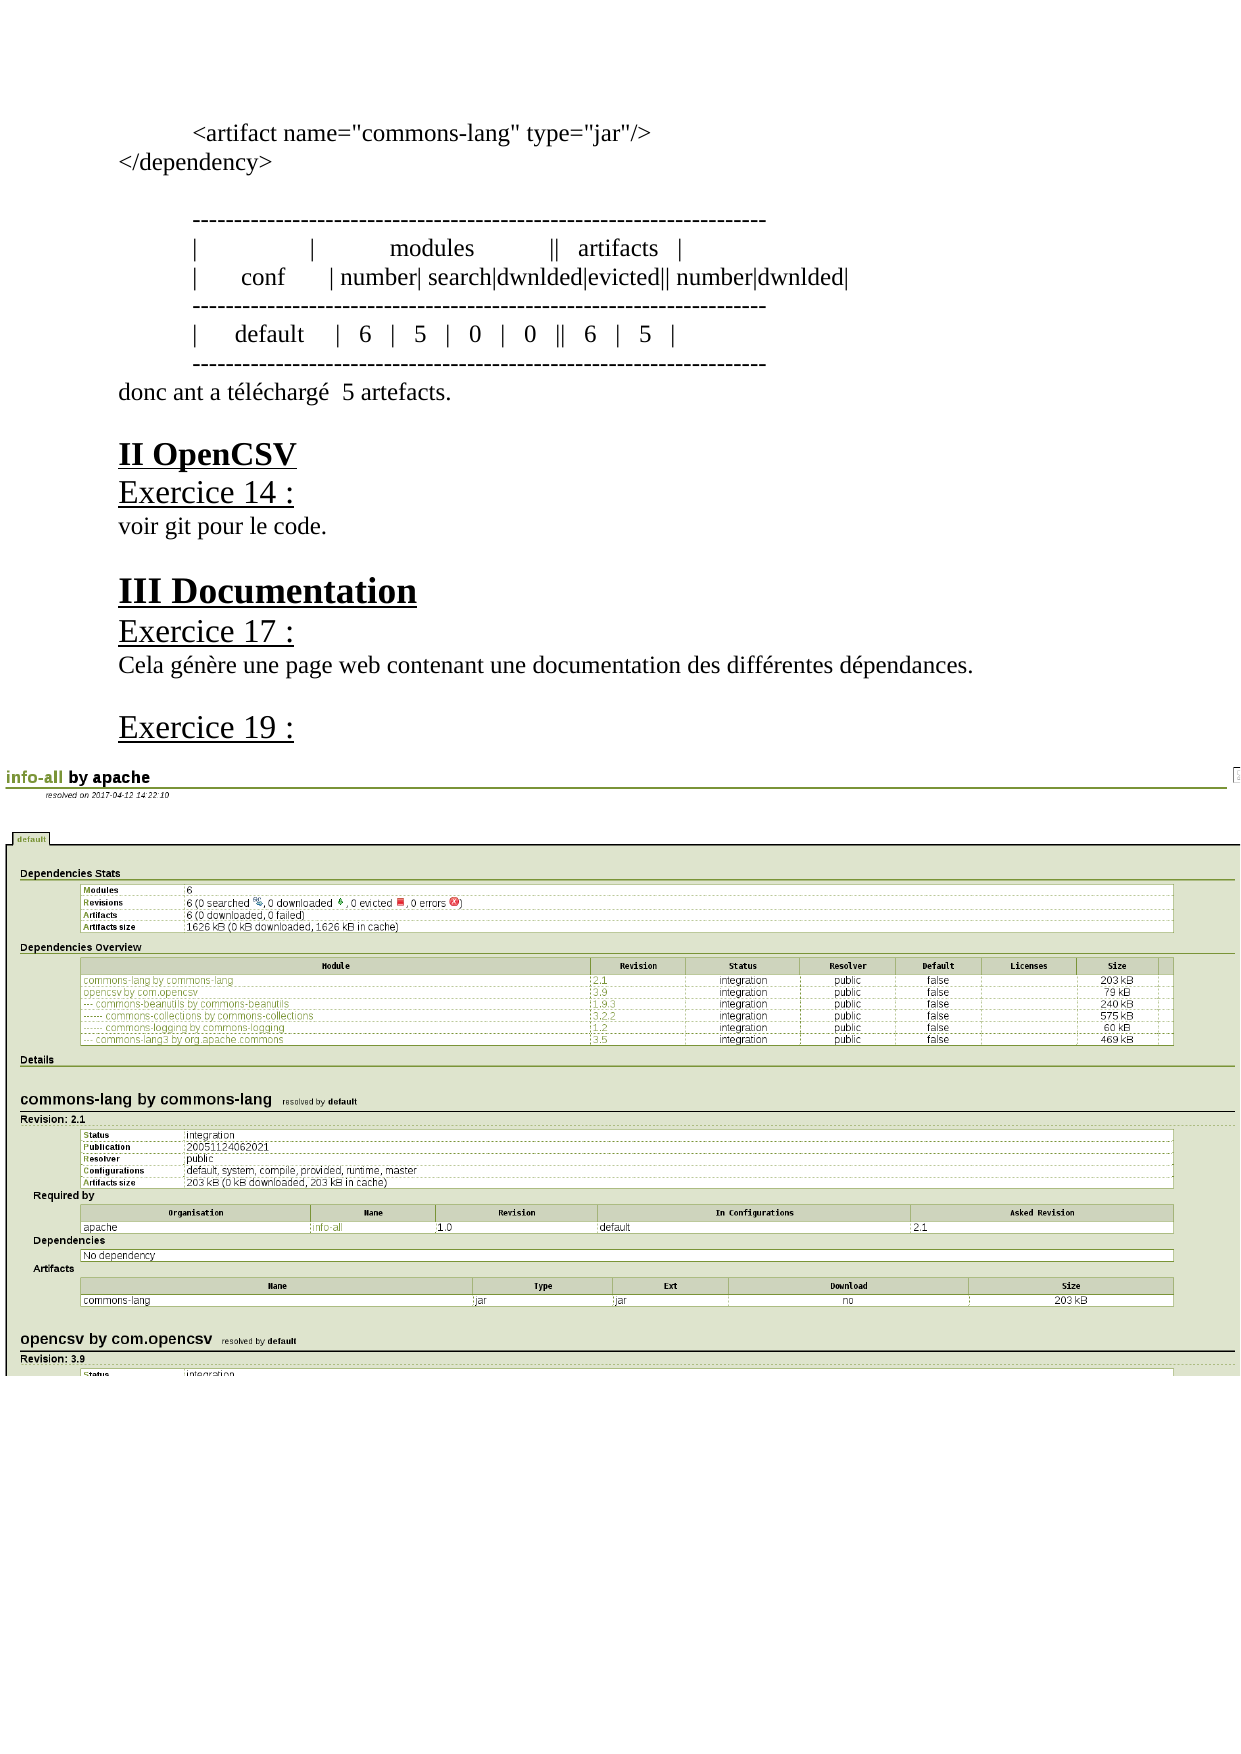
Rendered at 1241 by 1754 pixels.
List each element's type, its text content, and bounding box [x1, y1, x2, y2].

text voir git pour le code. [118, 511, 1122, 540]
text III Documentation [118, 568, 1122, 612]
text --------------------------------------------------------------------- [118, 204, 1122, 233]
text Exercice 17 : [118, 612, 1122, 650]
text | default | 6 | 5 | 0 | 0 || 6 | 5 | [118, 319, 1122, 348]
text --------------------------------------------------------------------- [118, 348, 1122, 377]
text | | modules || artifacts | [118, 233, 1122, 262]
text Exercice 14 : [118, 473, 1122, 511]
text II OpenCSV [118, 434, 1122, 473]
text Cela génère une page web contenant une documentation des différentes dépendances. [118, 650, 1122, 679]
text <artifact name="commons-lang" type="jar"/> [118, 118, 1122, 147]
text --------------------------------------------------------------------- [118, 291, 1122, 319]
text Exercice 19 : [118, 707, 1122, 746]
text donc ant a téléchargé 5 artefacts. [118, 377, 1122, 406]
text </dependency> [118, 147, 1122, 176]
text | conf | number| search|dwnlded|evicted|| number|dwnlded| [118, 262, 1122, 291]
picture [0, 760, 1241, 1376]
